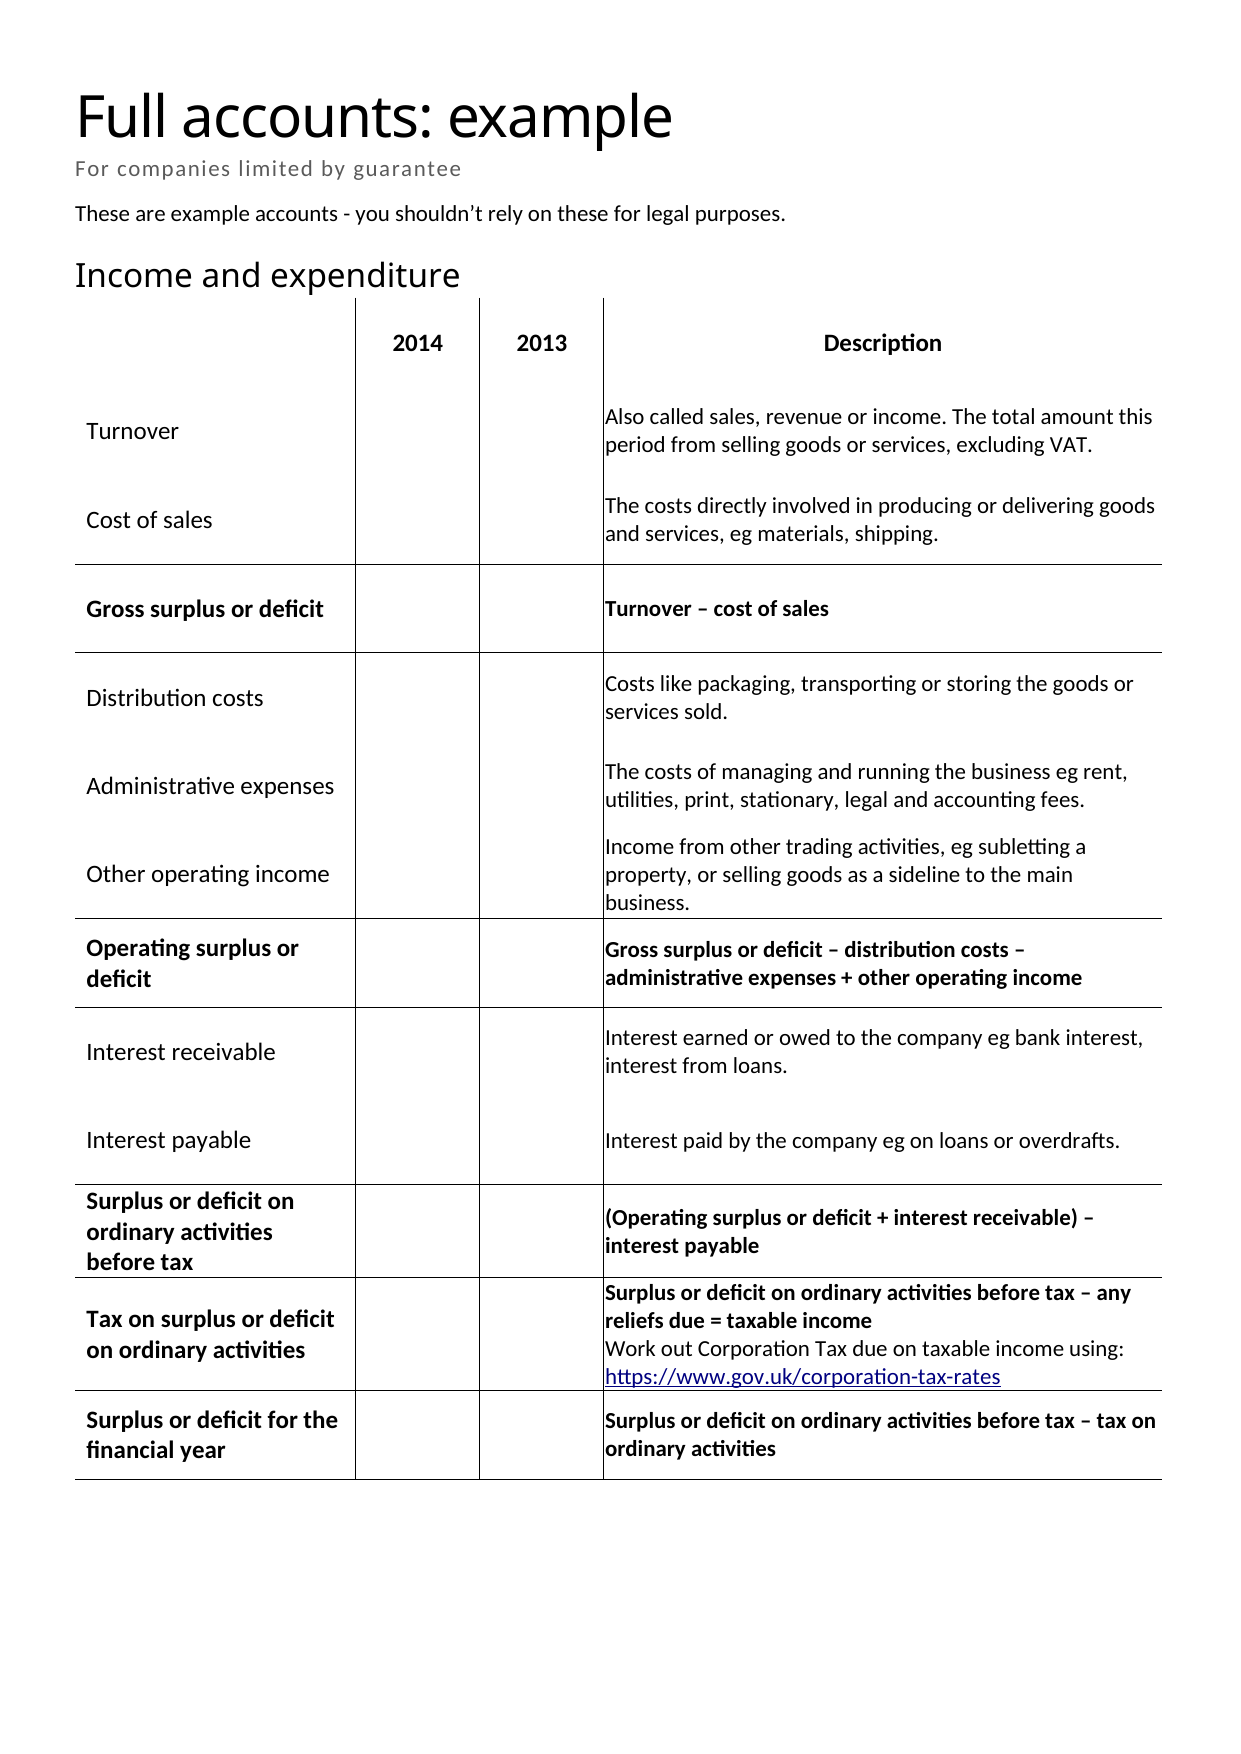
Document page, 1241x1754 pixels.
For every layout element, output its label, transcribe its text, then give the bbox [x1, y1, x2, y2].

table_cell Turnover [75, 386, 355, 475]
table_header Description [604, 298, 1162, 386]
table_cell [356, 565, 479, 652]
table_cell The costs directly involved in producing or delivering goods and services, eg materials, shipping. [604, 475, 1162, 563]
table_header [75, 298, 355, 386]
table_cell Interest earned or owed to the company eg bank interest, interest from loans. [604, 1008, 1162, 1095]
table_cell Cost of sales [75, 475, 355, 563]
table_cell [480, 1391, 603, 1478]
table_cell [480, 386, 603, 475]
table_cell [356, 653, 479, 741]
table_header 2014 [356, 298, 479, 386]
subtitle Income and expenditure­­­­ [75, 252, 1165, 298]
table_cell [356, 741, 479, 829]
table_cell Costs like packaging, transporting or storing the goods or services sold. [604, 653, 1162, 741]
table_cell Operating surplus or deficit [75, 919, 355, 1007]
table_cell Interest payable [75, 1095, 355, 1184]
table_cell [356, 386, 479, 475]
table_cell Other operating income [75, 830, 355, 918]
table_cell Surplus or deficit for the financial year [75, 1391, 355, 1478]
table_header 2013 [480, 298, 603, 386]
table_cell [480, 741, 603, 829]
subtitle For companies limited by guarantee [75, 154, 1165, 182]
table_cell Income from other trading activities, eg subletting a property, or selling goods as a sideline to the main business. [604, 830, 1162, 918]
table_cell [356, 1008, 479, 1095]
table_cell [480, 1278, 603, 1390]
table_cell [356, 919, 479, 1007]
table_cell [480, 919, 603, 1007]
table_cell Surplus or deficit on ordinary activities before tax – any reliefs due = taxable income Work out Corporation Tax due on taxable income using: https://www.gov.uk/corporation-tax-rates [604, 1278, 1162, 1390]
table_cell [480, 1008, 603, 1095]
table_cell Surplus or deficit on ordinary activities before tax – tax on ordinary activities [604, 1391, 1162, 1478]
table_cell Administrative expenses [75, 741, 355, 829]
table_cell Interest receivable [75, 1008, 355, 1095]
table_cell [356, 830, 479, 918]
table_cell Interest paid by the company eg on loans or overdrafts. [604, 1095, 1162, 1184]
table_cell Gross surplus or deficit – distribution costs – administrative expenses + other operating income [604, 919, 1162, 1007]
table_cell [356, 475, 479, 563]
text These are example accounts - you shouldn’t rely on these for legal purposes. [75, 199, 1165, 227]
title ­­­Full accounts: example [75, 75, 1165, 154]
table_cell Turnover – cost of sales [604, 565, 1162, 652]
table_cell [480, 565, 603, 652]
table_cell [356, 1095, 479, 1184]
table_cell Distribution costs [75, 653, 355, 741]
table_cell [480, 475, 603, 563]
table_cell Also called sales, revenue or income. The total amount this period from selling goods or services, excluding VAT. [604, 386, 1162, 475]
table_cell Gross surplus or deficit [75, 565, 355, 652]
table_cell Surplus or deficit on ordinary activities before tax [75, 1185, 355, 1277]
table_cell (Operating surplus or deficit + interest receivable) – interest payable [604, 1185, 1162, 1277]
table_cell The costs of managing and running the business eg rent, utilities, print, stationary, legal and accounting fees. [604, 741, 1162, 829]
table_cell [480, 1095, 603, 1184]
table_cell [356, 1185, 479, 1277]
table_cell [480, 1185, 603, 1277]
table_cell [356, 1278, 479, 1390]
table_cell [480, 830, 603, 918]
table_cell [356, 1391, 479, 1478]
table_cell [480, 653, 603, 741]
table_cell Tax on surplus or deficit on ordinary activities [75, 1278, 355, 1390]
